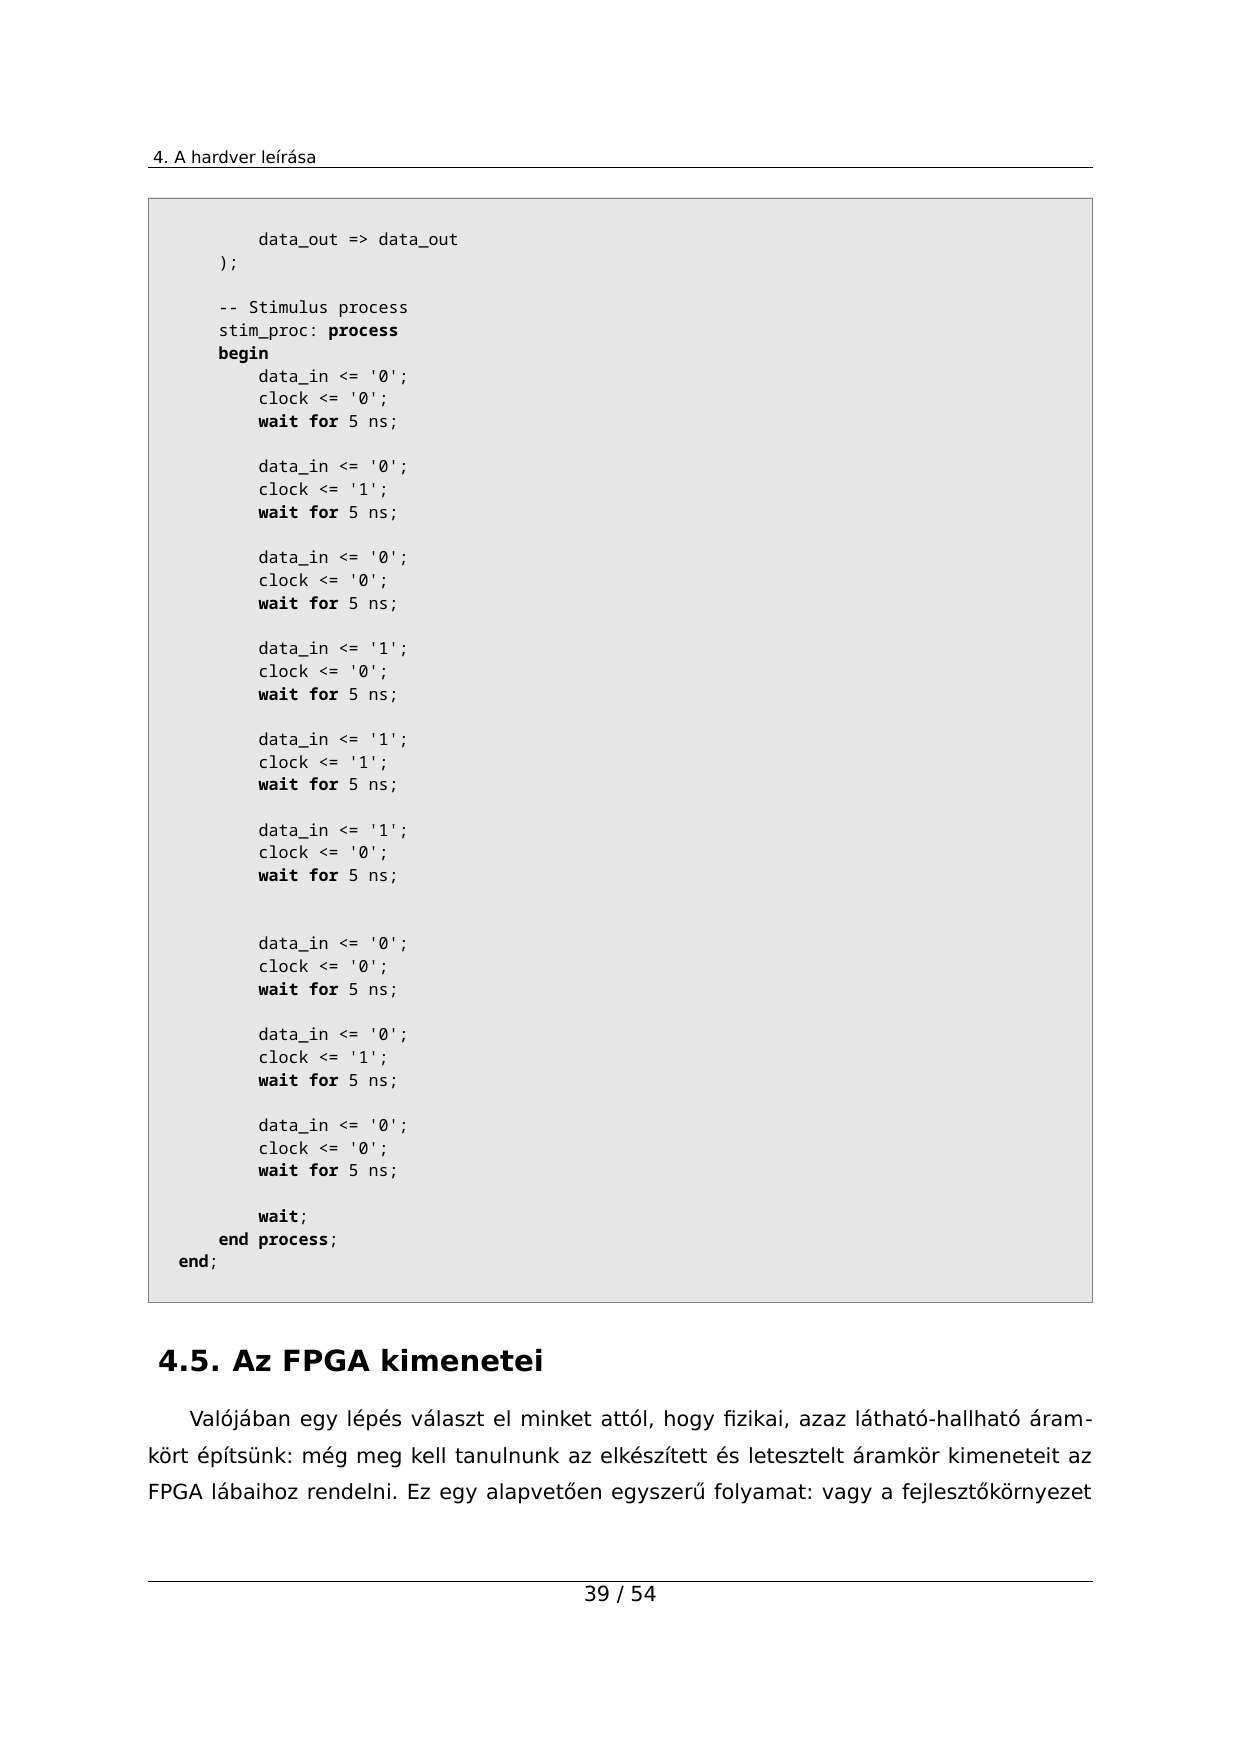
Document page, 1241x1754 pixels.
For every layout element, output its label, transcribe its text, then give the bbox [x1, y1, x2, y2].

text data_in <= '0'; [149, 992, 1092, 1015]
text data_in <= '0'; [149, 334, 1092, 356]
text data_in <= '0'; [149, 901, 1092, 924]
text data_in <= '1'; [149, 606, 1092, 629]
text Valójában egy lépés választ el minket attól, hogy fizikai, azaz látható-hallható áram­kört építsünk: még meg kell tanulnunk az elkészített és letesztelt áramkör kimeneteit az FPGA lábaihoz rendelni. Ez egy alapvetően egyszerű folyamat: vagy a fejlesztőkörnyezet [148, 1407, 1093, 1504]
text wait for 5 ns; [149, 561, 1092, 583]
text wait for 5 ns; [149, 947, 1092, 969]
text clock <= '1'; [149, 1015, 1092, 1038]
text -- Stimulus process [149, 266, 1092, 288]
text clock <= '0'; [149, 1106, 1092, 1128]
text ); [149, 220, 1092, 243]
text clock <= '1'; [149, 720, 1092, 742]
text end process; [149, 1197, 1092, 1219]
text wait for 5 ns; [149, 1038, 1092, 1060]
text data_out => data_out [149, 199, 1092, 220]
text wait for 5 ns; [149, 742, 1092, 765]
text clock <= '1'; [149, 447, 1092, 470]
text wait for 5 ns; [149, 379, 1092, 402]
text data_in <= '1'; [149, 697, 1092, 720]
text clock <= '0'; [149, 356, 1092, 379]
text wait for 5 ns; [149, 833, 1092, 856]
text wait for 5 ns; [149, 652, 1092, 674]
text wait for 5 ns; [149, 1128, 1092, 1151]
text wait for 5 ns; [149, 470, 1092, 493]
text clock <= '0'; [149, 811, 1092, 833]
text begin [149, 311, 1092, 334]
text data_in <= '1'; [149, 788, 1092, 811]
text data_in <= '0'; [149, 1083, 1092, 1106]
text data_in <= '0'; [149, 424, 1092, 447]
text clock <= '0'; [149, 924, 1092, 947]
text clock <= '0'; [149, 538, 1092, 561]
text stim_proc: process [149, 288, 1092, 311]
text clock <= '0'; [149, 629, 1092, 652]
text wait; [149, 1174, 1092, 1197]
text end; [149, 1219, 1092, 1302]
text data_in <= '0'; [149, 515, 1092, 538]
subtitle Az FPGA kimenetei [148, 1344, 1093, 1378]
